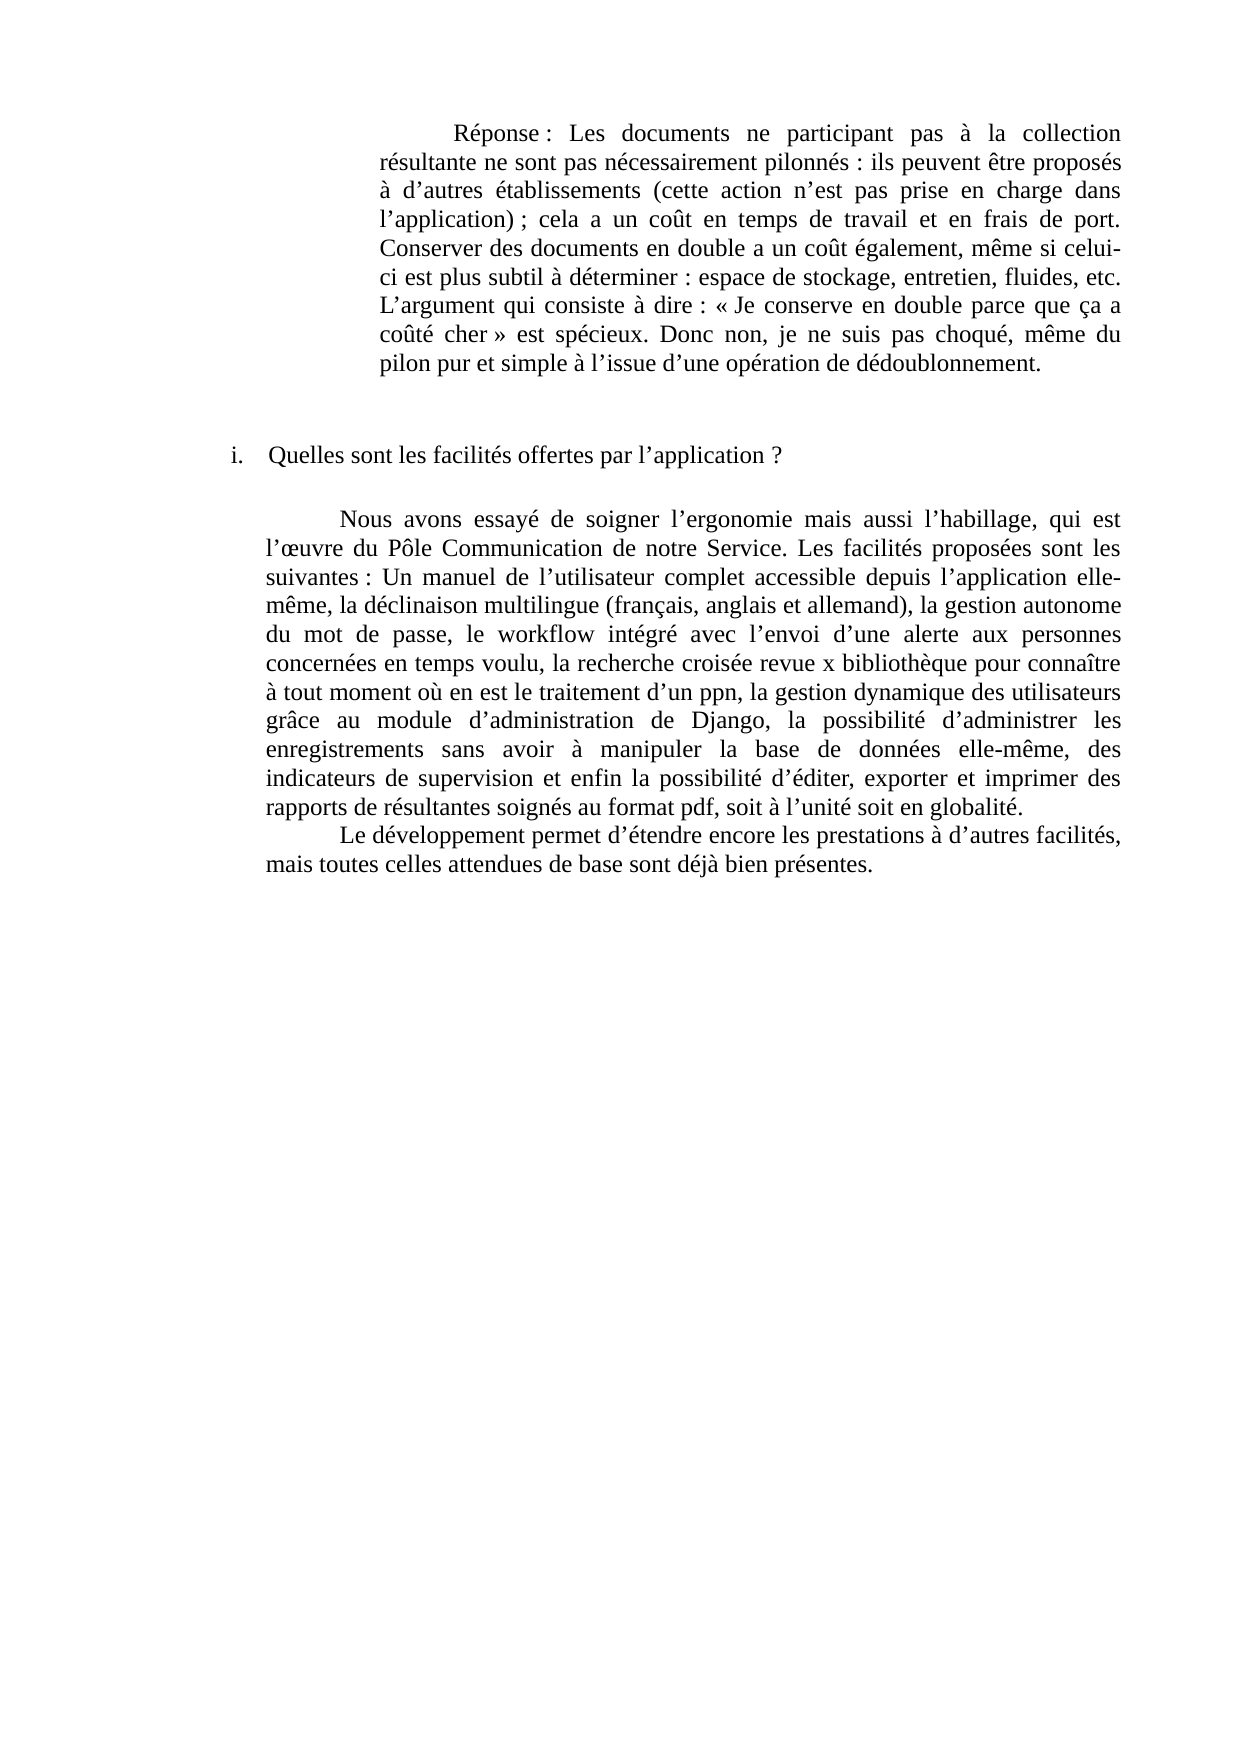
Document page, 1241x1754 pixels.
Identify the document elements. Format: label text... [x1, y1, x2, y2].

list Quelles sont les facilités offertes par l’application ? [231, 441, 1122, 469]
text Le développement permet d’étendre encore les prestations à d’autres facilités, mais toutes celles attendues de base sont déjà bien présentes. [266, 821, 1122, 878]
text Réponse : Les documents ne participant pas à la collection résultante ne sont pas nécessairement pilonnés : ils peuvent être proposés à d’autres établissements (cette action n’est pas prise en charge dans l’application) ; cela a un coût en temps de travail et en frais de port. Conserver des documents en double a un coût également, même si celui-ci est plus subtil à déterminer : espace de stockage, entretien, fluides, etc. L’argument qui consiste à dire : « Je conserve en double parce que ça a coûté cher » est spécieux. Donc non, je ne suis pas choqué, même du pilon pur et simple à l’issue d’une opération de dédoublonnement. [379, 118, 1122, 377]
text Nous avons essayé de soigner l’ergonomie mais aussi l’habillage, qui est l’œuvre du Pôle Communication de notre Service. Les facilités proposées sont les suivantes : Un manuel de l’utilisateur complet accessible depuis l’application elle-même, la déclinaison multilingue (français, anglais et allemand), la gestion autonome du mot de passe, le workflow intégré avec l’envoi d’une alerte aux personnes concernées en temps voulu, la recherche croisée revue x bibliothèque pour connaître à tout moment où en est le traitement d’un ppn, la gestion dynamique des utilisateurs grâce au module d’administration de Django, la possibilité d’administrer les enregistrements sans avoir à manipuler la base de données elle-même, des indicateurs de supervision et enfin la possibilité d’éditer, exporter et imprimer des rapports de résultantes soignés au format pdf, soit à l’unité soit en globalité. [266, 504, 1122, 821]
